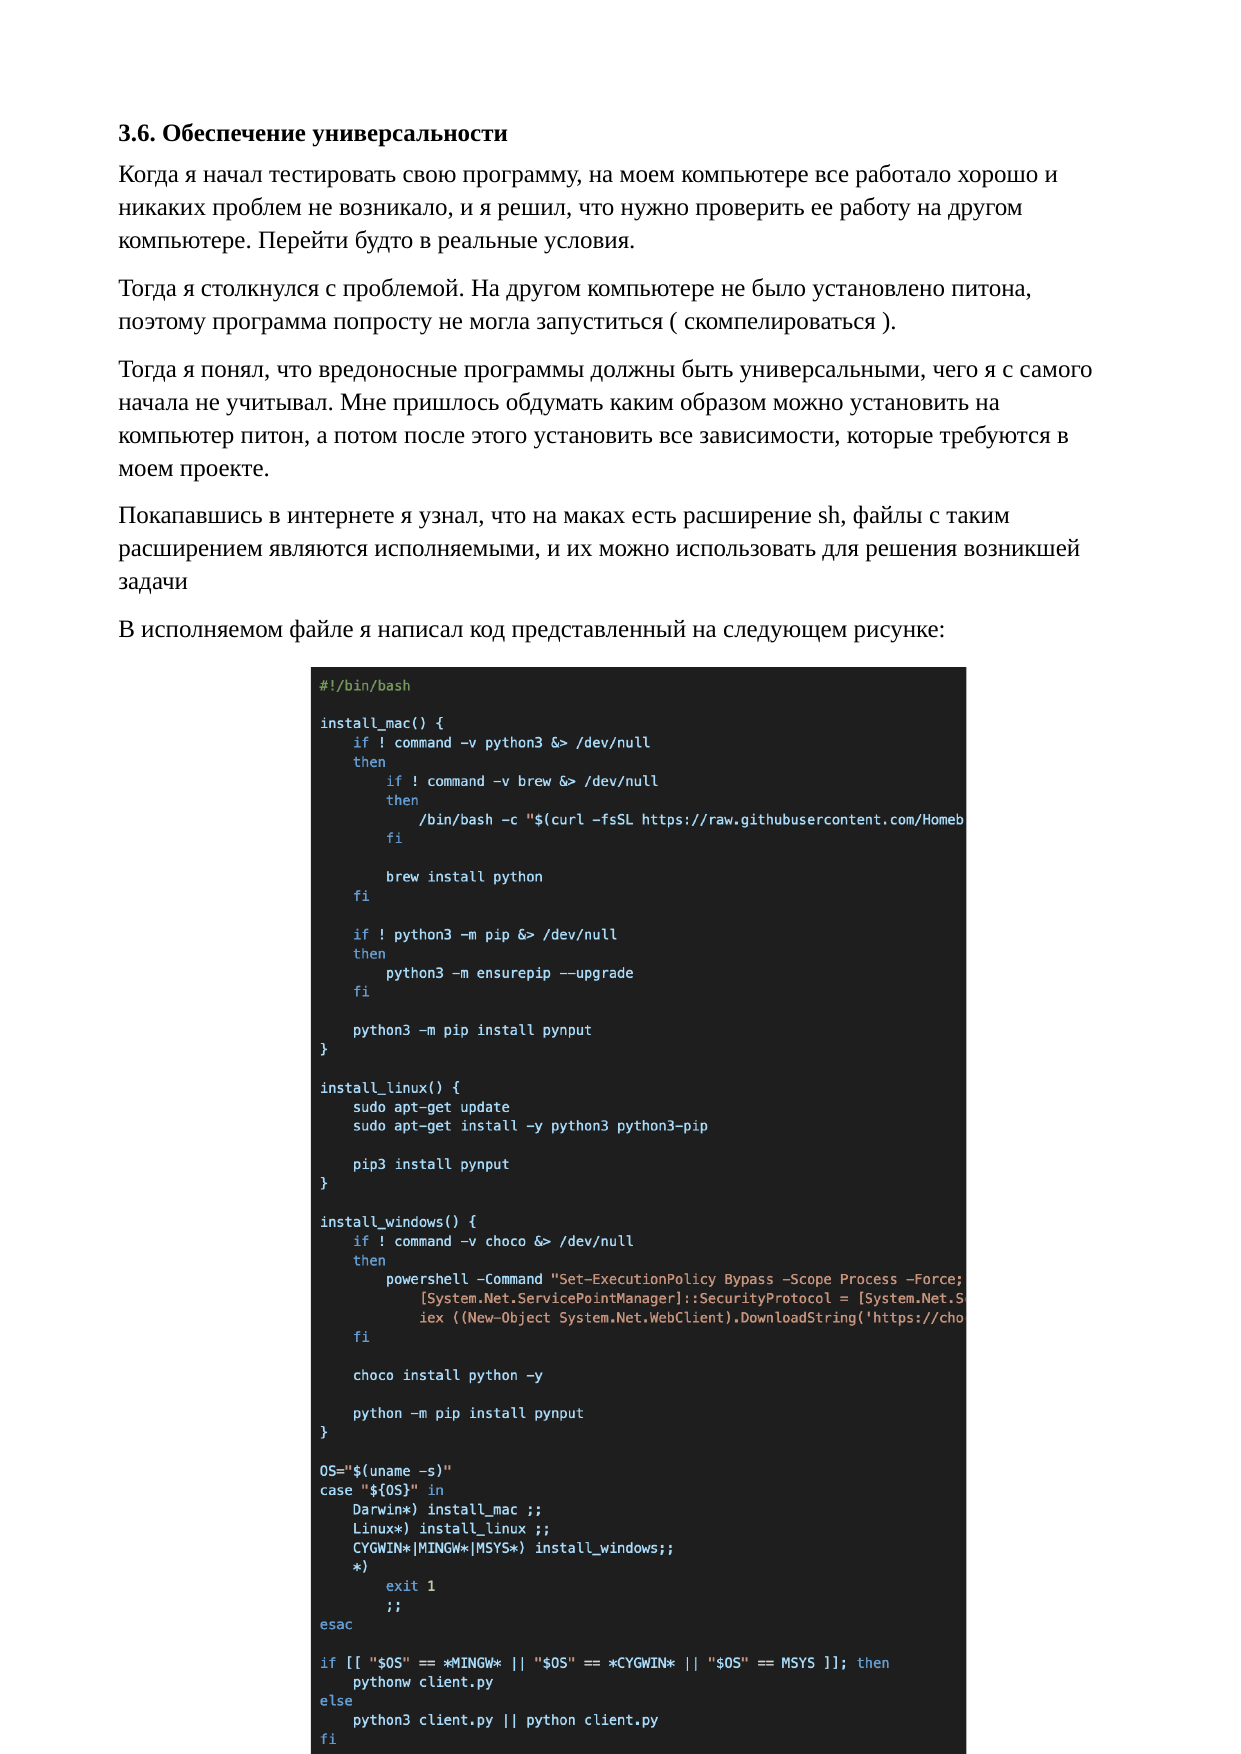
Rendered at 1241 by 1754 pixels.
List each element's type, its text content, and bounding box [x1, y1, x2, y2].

text Покапавшись в интернете я узнал, что на маках есть расширение sh, файлы с таким расширением являются исполняемыми, и их можно использовать для решения возникшей задачи [118, 500, 1122, 595]
text В исполняемом файле я написал код представленный на следующем рисунке: [118, 614, 1122, 643]
text Тогда я столкнулся с проблемой. На другом компьютере не было установлено питона, поэтому программа попросту не могла запуститься ( скомпелироваться ). [118, 273, 1122, 335]
picture [310, 667, 967, 1754]
subtitle 3.6. Обеспечение универсальности [118, 118, 1122, 147]
text Тогда я понял, что вредоносные программы должны быть универсальными, чего я с самого начала не учитывал. Мне пришлось обдумать каким образом можно установить на компьютер питон, а потом после этого установить все зависимости, которые требуются в моем проекте. [118, 354, 1122, 481]
text Когда я начал тестировать свою программу, на моем компьютере все работало хорошо и никаких проблем не возникало, и я решил, что нужно проверить ее работу на другом компьютере. Перейти будто в реальные условия. [118, 159, 1122, 254]
